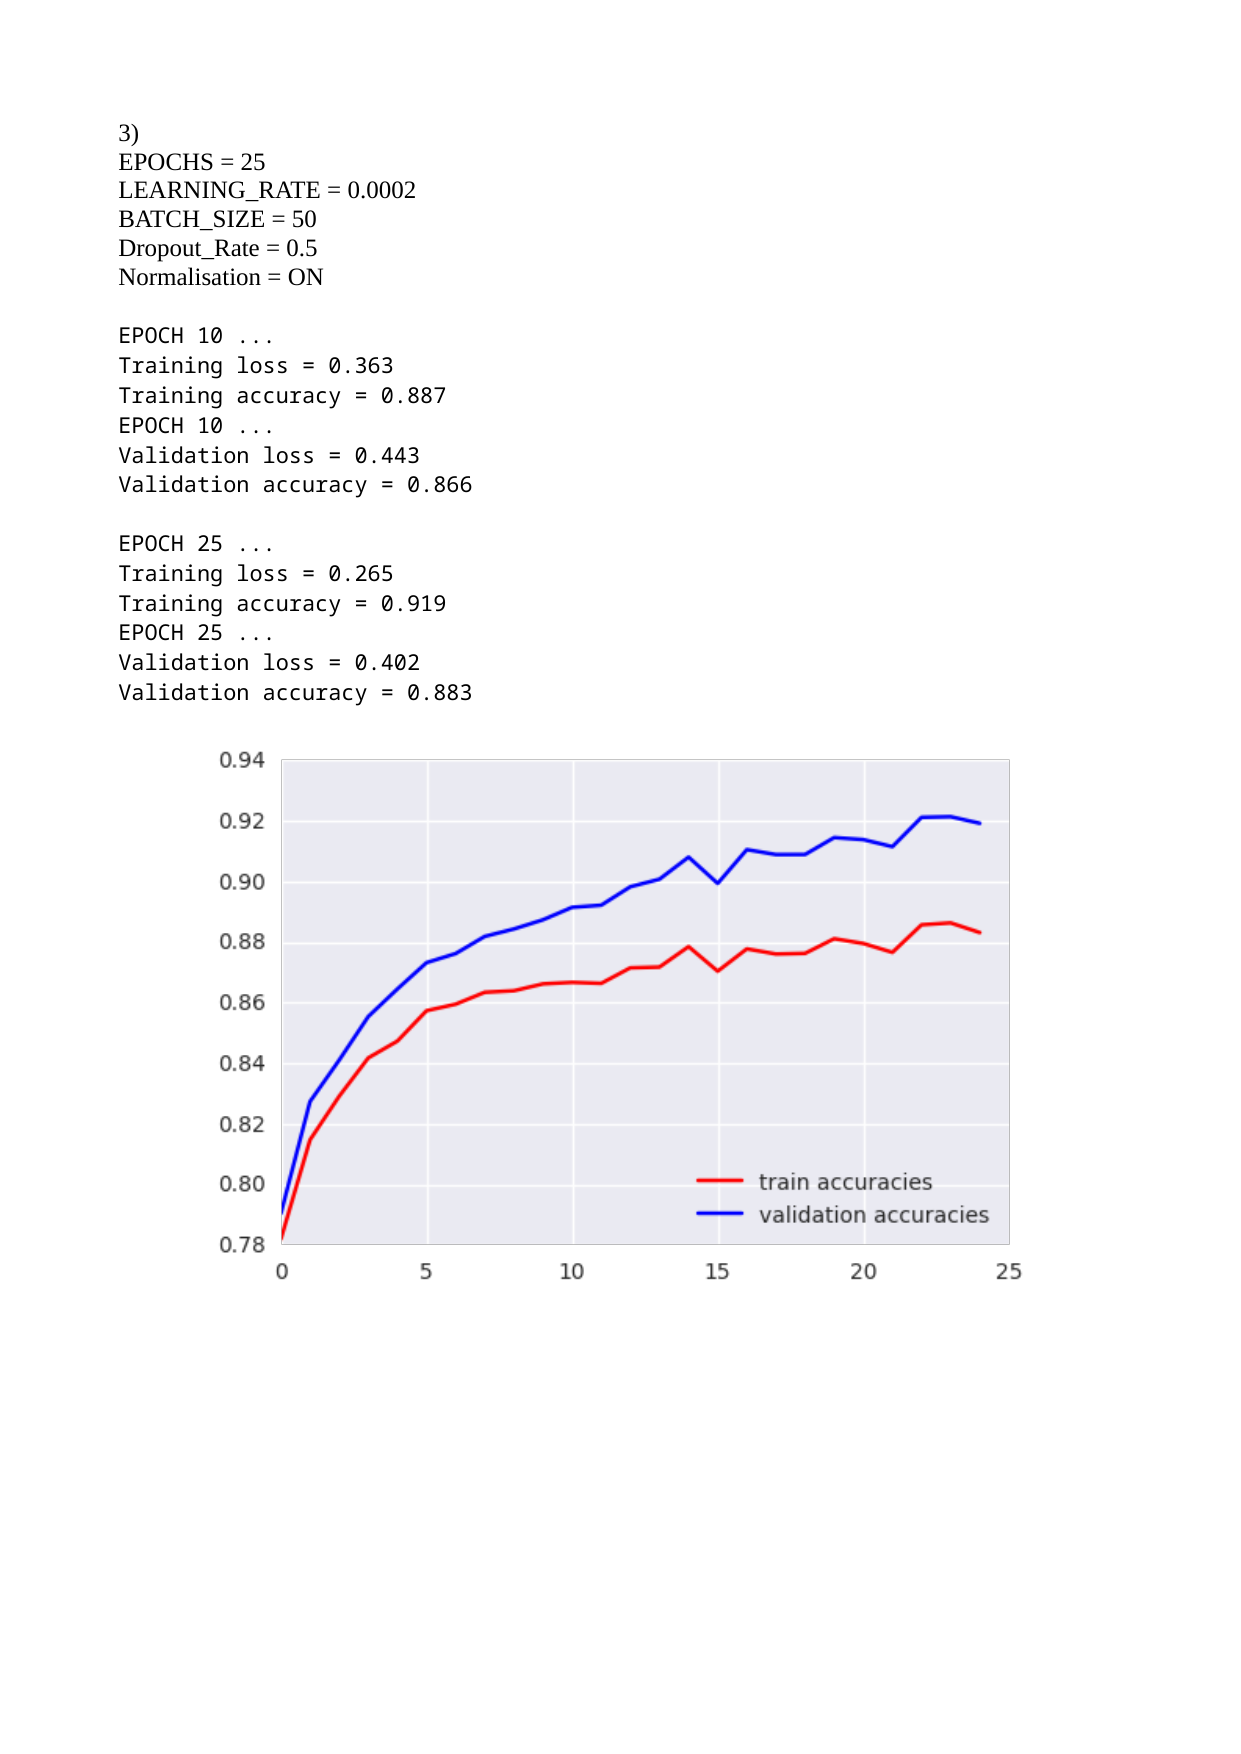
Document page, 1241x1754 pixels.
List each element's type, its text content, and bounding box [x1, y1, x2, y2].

text Validation accuracy = 0.883 [118, 677, 1122, 707]
text EPOCH 25 ... [118, 528, 1122, 558]
text 3) [118, 118, 1122, 147]
text Validation loss = 0.443 [118, 439, 1122, 469]
text Training loss = 0.265 [118, 558, 1122, 587]
text EPOCH 10 ... [118, 410, 1122, 439]
text Training accuracy = 0.887 [118, 380, 1122, 410]
text EPOCH 10 ... [118, 320, 1122, 350]
text Validation accuracy = 0.866 [118, 469, 1122, 499]
text Training loss = 0.363 [118, 350, 1122, 380]
text EPOCHS = 25 [118, 147, 1122, 176]
text LEARNING_RATE = 0.0002 [118, 176, 1122, 204]
text Validation loss = 0.402 [118, 647, 1122, 677]
picture [202, 735, 1038, 1298]
text Training accuracy = 0.919 [118, 587, 1122, 617]
text Normalisation = ON [118, 262, 1122, 292]
text EPOCH 25 ... [118, 617, 1122, 647]
text BATCH_SIZE = 50 [118, 204, 1122, 233]
text Dropout_Rate = 0.5 [118, 233, 1122, 262]
